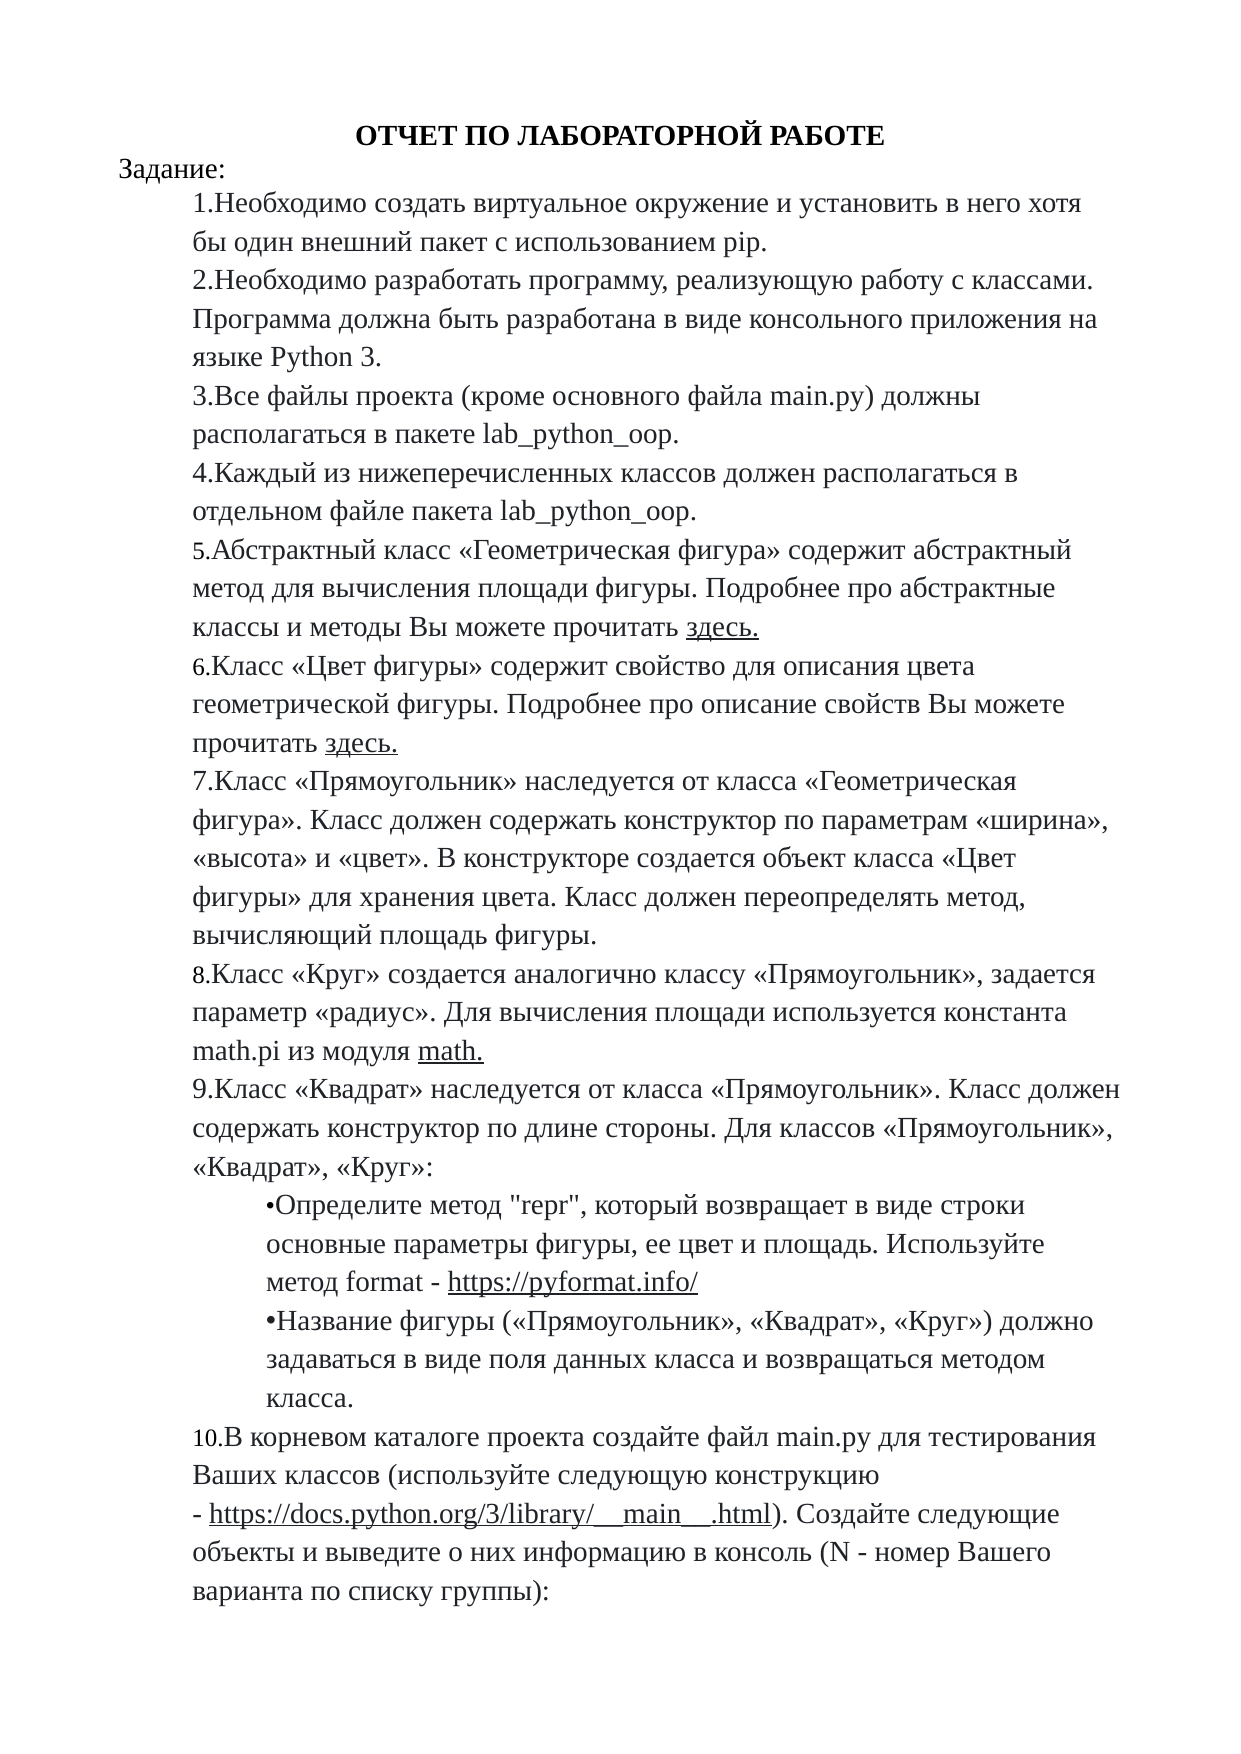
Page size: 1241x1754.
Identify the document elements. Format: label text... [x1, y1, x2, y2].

list Необходимо разработать программу, реализующую работу с классами. Программа должна быть разработана в виде консольного приложения на языке Python 3. [118, 262, 1122, 373]
text Задание: [118, 152, 1122, 185]
list Определите метод "repr", который возвращает в виде строки основные параметры фигуры, ее цвет и площадь. Используйте метод format - https://pyformat.info/ [118, 1187, 1122, 1298]
list Каждый из нижеперечисленных классов должен располагаться в отдельном файле пакета lab_python_oop. [118, 455, 1122, 527]
list Класс «Круг» создается аналогично классу «Прямоугольник», задается параметр «радиус». Для вычисления площади используется константа math.pi из модуля math. [118, 956, 1122, 1067]
list Класс «Цвет фигуры» содержит свойство для описания цвета геометрической фигуры. Подробнее про описание свойств Вы можете прочитать здесь. [118, 648, 1122, 758]
list Класс «Квадрат» наследуется от класса «Прямоугольник». Класс должен содержать конструктор по длине стороны. Для классов «Прямоугольник», «Квадрат», «Круг»: [118, 1072, 1122, 1182]
text ОТЧЕТ ПО ЛАБОРАТОРНОЙ РАБОТЕ [118, 118, 1122, 152]
list В корневом каталоге проекта создайте файл main.py для тестирования Ваших классов (используйте следующую конструкцию - https://docs.python.org/3/library/__main__.html). Создайте следующие объекты и выведите о них информацию в консоль (N - номер Вашего варианта по списку группы): [118, 1419, 1122, 1606]
list Название фигуры («Прямоугольник», «Квадрат», «Круг») должно задаваться в виде поля данных класса и возвращаться методом класса. [118, 1303, 1122, 1414]
list Абстрактный класс «Геометрическая фигура» содержит абстрактный метод для вычисления площади фигуры. Подробнее про абстрактные классы и методы Вы можете прочитать здесь. [118, 532, 1122, 643]
list Класс «Прямоугольник» наследуется от класса «Геометрическая фигура». Класс должен содержать конструктор по параметрам «ширина», «высота» и «цвет». В конструкторе создается объект класса «Цвет фигуры» для хранения цвета. Класс должен переопределять метод, вычисляющий площадь фигуры. [118, 763, 1122, 951]
list Необходимо создать виртуальное окружение и установить в него хотя бы один внешний пакет с использованием pip. [118, 185, 1122, 257]
list Все файлы проекта (кроме основного файла main.py) должны располагаться в пакете lab_python_oop. [118, 378, 1122, 450]
